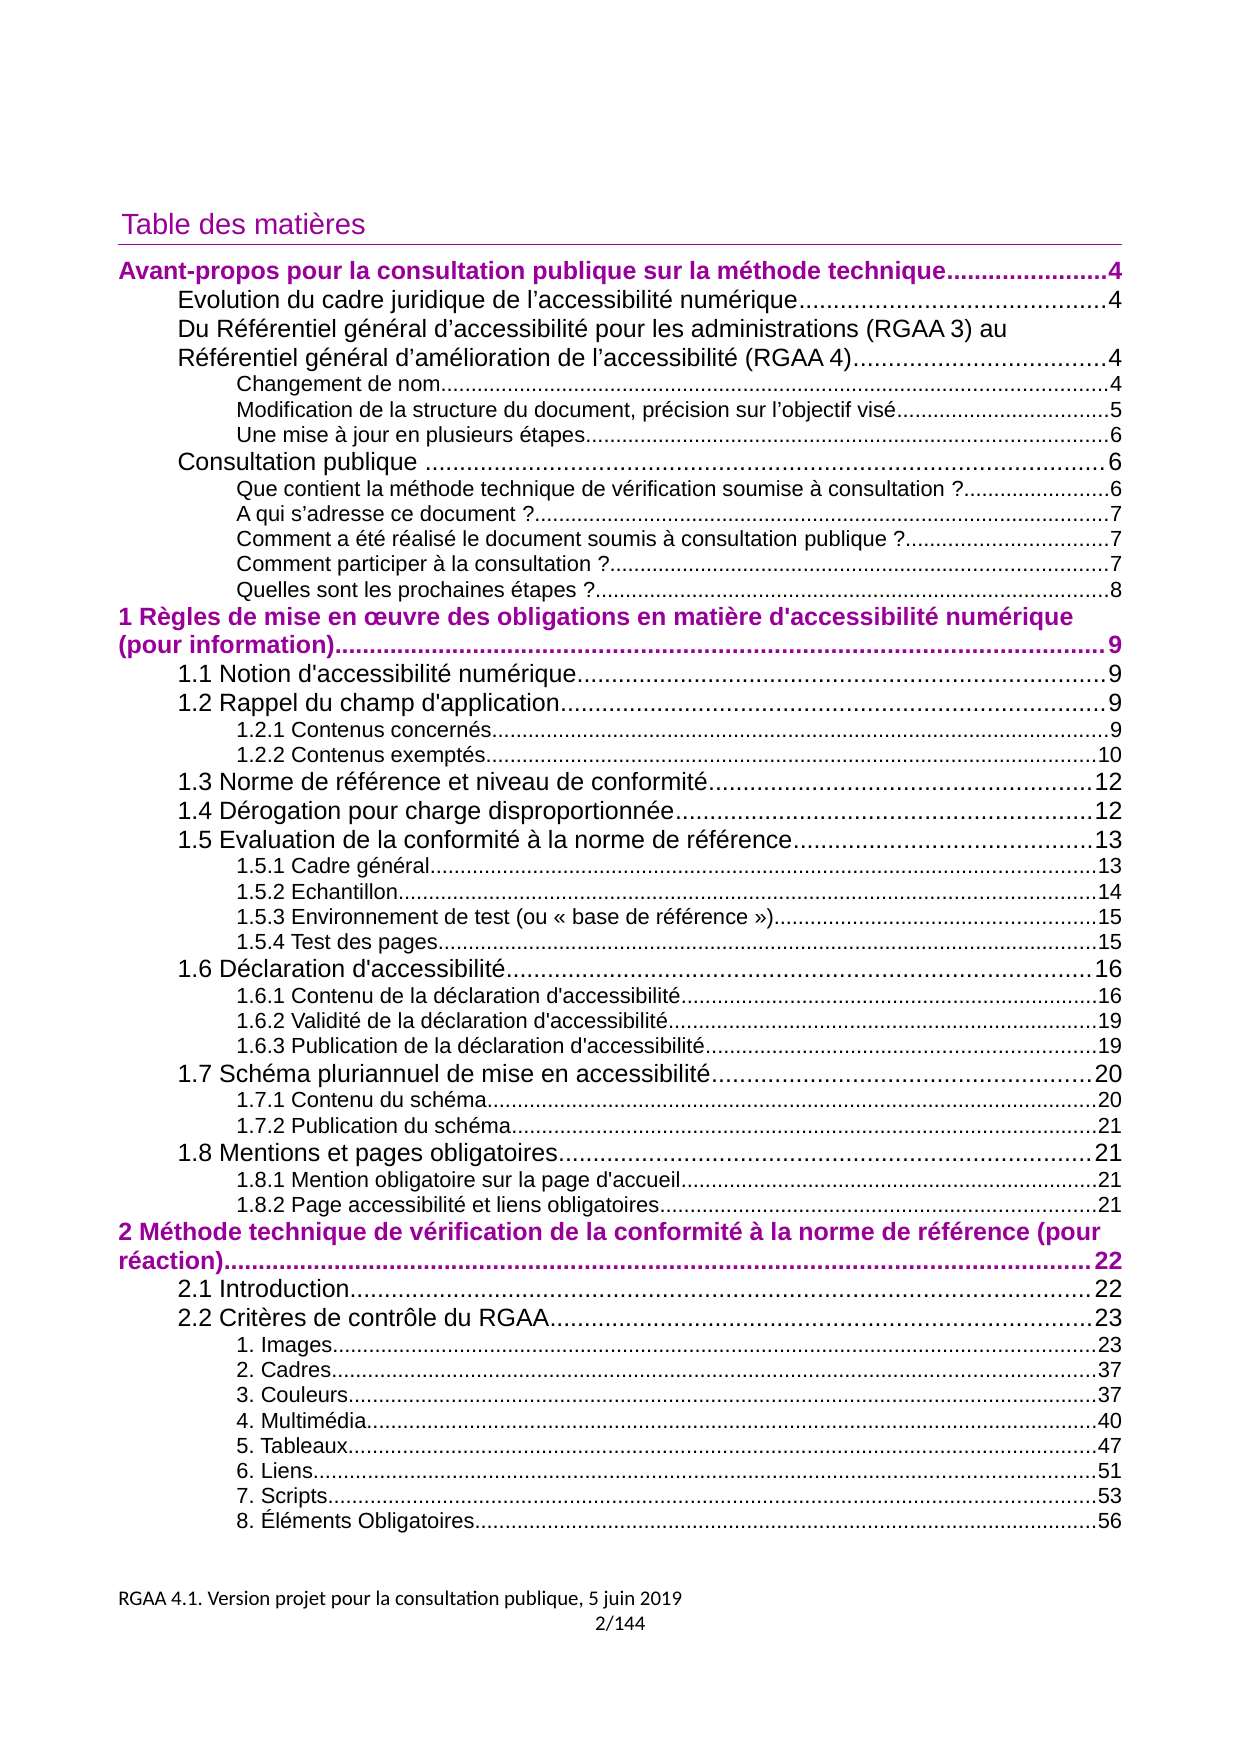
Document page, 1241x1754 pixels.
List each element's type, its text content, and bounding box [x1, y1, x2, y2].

text Comment participer à la consultation ? 7 [236, 551, 1122, 576]
text Modification de la structure du document, précision sur l’objectif visé 5 [236, 396, 1122, 422]
text 1.6 Déclaration d'accessibilité 16 [177, 954, 1122, 983]
text 1.2.1 Contenus concernés 9 [236, 717, 1122, 742]
text Du Référentiel général d’accessibilité pour les administrations (RGAA 3) au Référentiel général d’amélioration de l’accessibilité (RGAA 4) 4 [177, 314, 1122, 371]
text Evolution du cadre juridique de l’accessibilité numérique 4 [177, 285, 1122, 314]
text 8. Éléments Obligatoires 56 [236, 1508, 1122, 1533]
text 1.8.1 Mention obligatoire sur la page d'accueil 21 [236, 1166, 1122, 1192]
text 1.5.4 Test des pages 15 [236, 929, 1122, 954]
text 1.6.3 Publication de la déclaration d'accessibilité 19 [236, 1033, 1122, 1058]
text 2.2 Critères de contrôle du RGAA 23 [177, 1303, 1122, 1332]
text Changement de nom 4 [236, 371, 1122, 396]
text 1.7.1 Contenu du schéma 20 [236, 1087, 1122, 1112]
text 1.1 Notion d'accessibilité numérique 9 [177, 659, 1122, 688]
text A qui s’adresse ce document ? 7 [236, 501, 1122, 526]
text Comment a été réalisé le document soumis à consultation publique ? 7 [236, 526, 1122, 551]
text 7. Scripts 53 [236, 1483, 1122, 1508]
text Avant-propos pour la consultation publique sur la méthode technique 4 [118, 256, 1122, 285]
text 1.3 Norme de référence et niveau de conformité 12 [177, 767, 1122, 796]
text 1. Images 23 [236, 1332, 1122, 1357]
text 4. Multimédia 40 [236, 1407, 1122, 1433]
text 1.5.1 Cadre général 13 [236, 853, 1122, 878]
subtitle Table des matières [118, 204, 1122, 244]
text 1 Règles de mise en œuvre des obligations en matière d'accessibilité numérique (pour information) 9 [118, 602, 1122, 659]
text 1.7.2 Publication du schéma 21 [236, 1112, 1122, 1138]
text 1.5.2 Echantillon 14 [236, 878, 1122, 904]
text 1.2.2 Contenus exemptés 10 [236, 742, 1122, 767]
text 1.5.3 Environnement de test (ou « base de référence ») 15 [236, 904, 1122, 929]
text 1.8 Mentions et pages obligatoires 21 [177, 1138, 1122, 1166]
text 3. Couleurs 37 [236, 1382, 1122, 1407]
text 1.8.2 Page accessibilité et liens obligatoires 21 [236, 1192, 1122, 1217]
text 6. Liens 51 [236, 1458, 1122, 1483]
text 5. Tableaux 47 [236, 1433, 1122, 1458]
text Quelles sont les prochaines étapes ? 8 [236, 576, 1122, 602]
text 1.6.1 Contenu de la déclaration d'accessibilité 16 [236, 983, 1122, 1008]
text 1.2 Rappel du champ d'application 9 [177, 688, 1122, 717]
text 1.5 Evaluation de la conformité à la norme de référence 13 [177, 824, 1122, 853]
text 1.7 Schéma pluriannuel de mise en accessibilité 20 [177, 1058, 1122, 1087]
text 2 Méthode technique de vérification de la conformité à la norme de référence (pour réaction) 22 [118, 1217, 1122, 1274]
text 1.6.2 Validité de la déclaration d'accessibilité 19 [236, 1008, 1122, 1033]
text 2.1 Introduction 22 [177, 1274, 1122, 1303]
text Une mise à jour en plusieurs étapes 6 [236, 422, 1122, 447]
text Consultation publique 6 [177, 447, 1122, 476]
text 2. Cadres 37 [236, 1357, 1122, 1382]
text 1.4 Dérogation pour charge disproportionnée 12 [177, 796, 1122, 824]
text Que contient la méthode technique de vérification soumise à consultation ? 6 [236, 476, 1122, 501]
